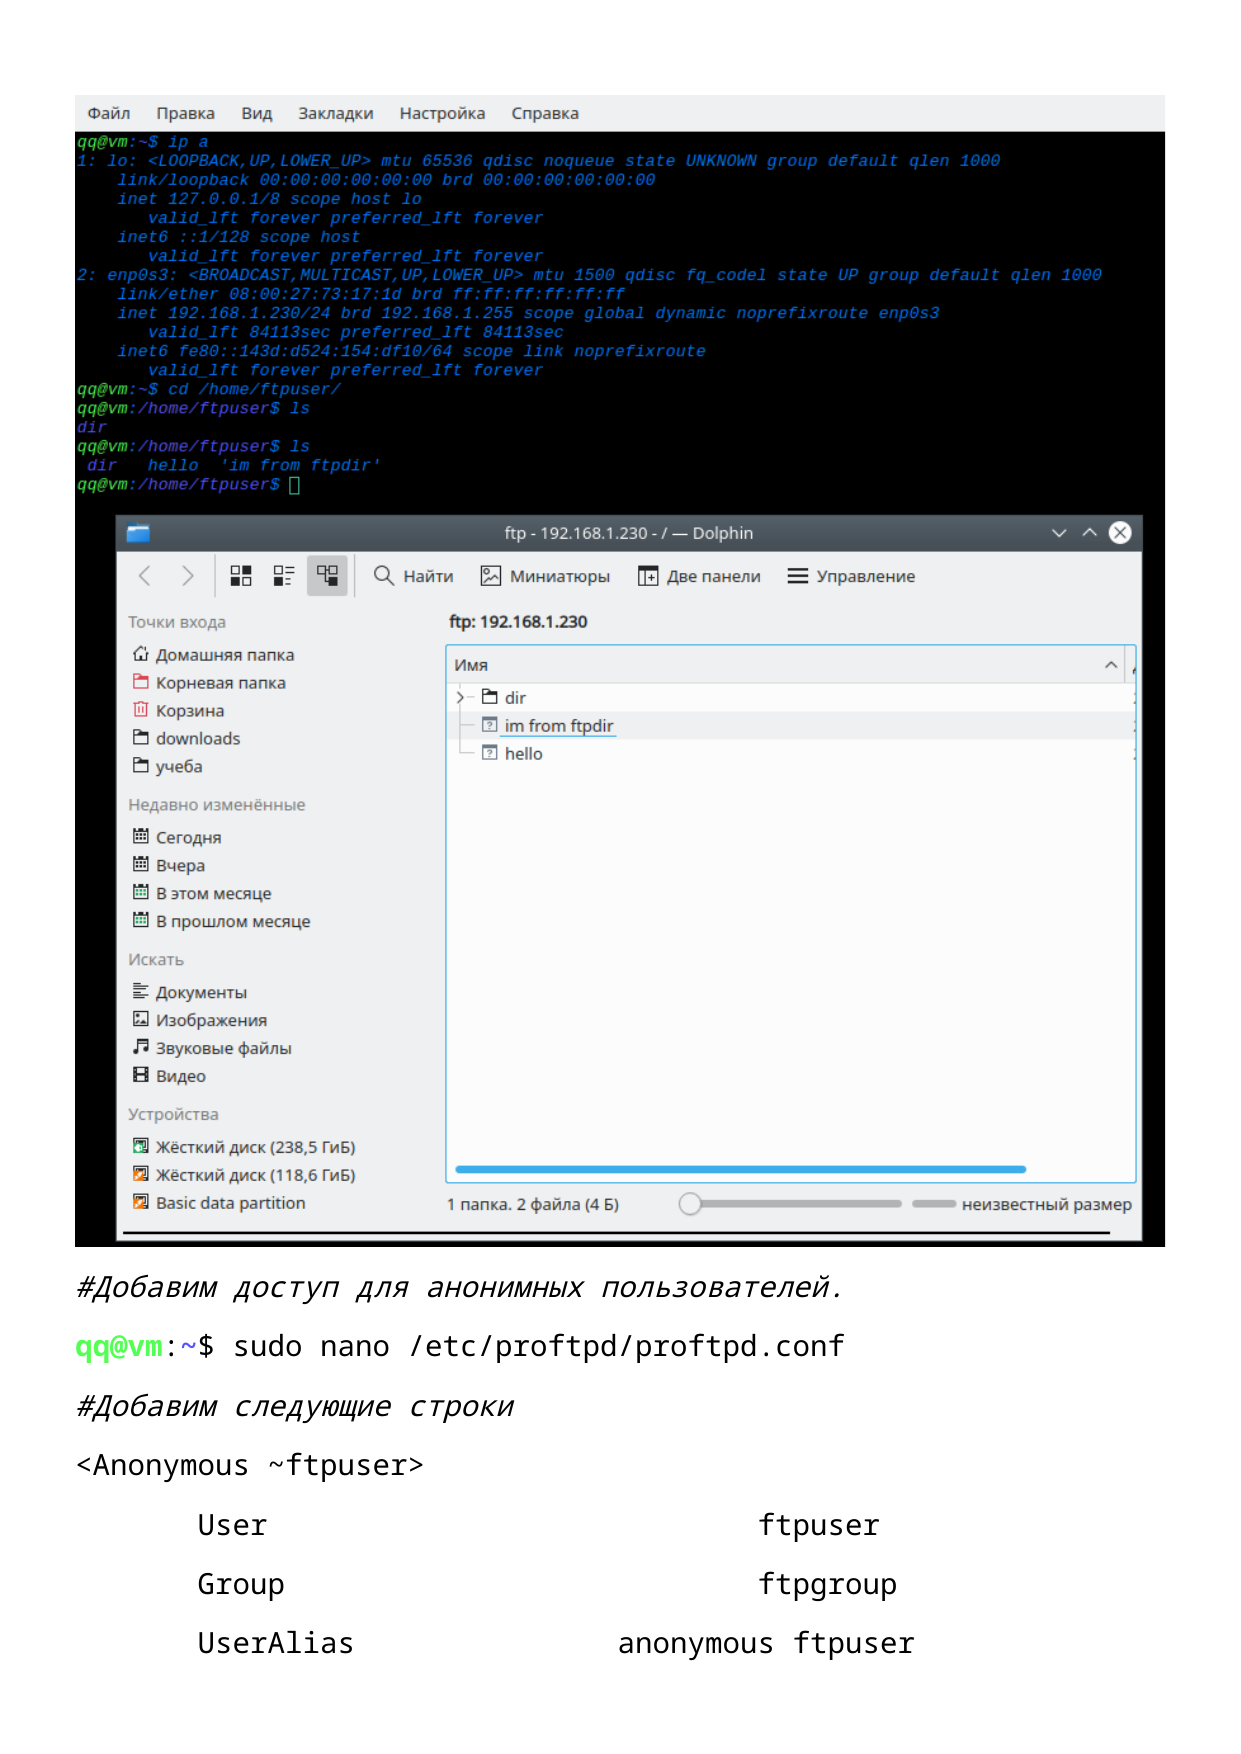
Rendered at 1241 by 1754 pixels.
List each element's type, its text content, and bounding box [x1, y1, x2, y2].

picture [75, 95, 1166, 1247]
text qq@vm:~$ sudo nano /etc/proftpd/proftpd.conf #Добавим следующие строки [75, 1325, 1165, 1424]
text [75, 75, 1165, 95]
text <Anonymous ~ftpuser> User ftpuser Group ftpgroup UserAlias anonymous ftpuser [75, 1444, 1165, 1662]
text #Добавим доступ для анонимных пользователей. [75, 1247, 1165, 1306]
